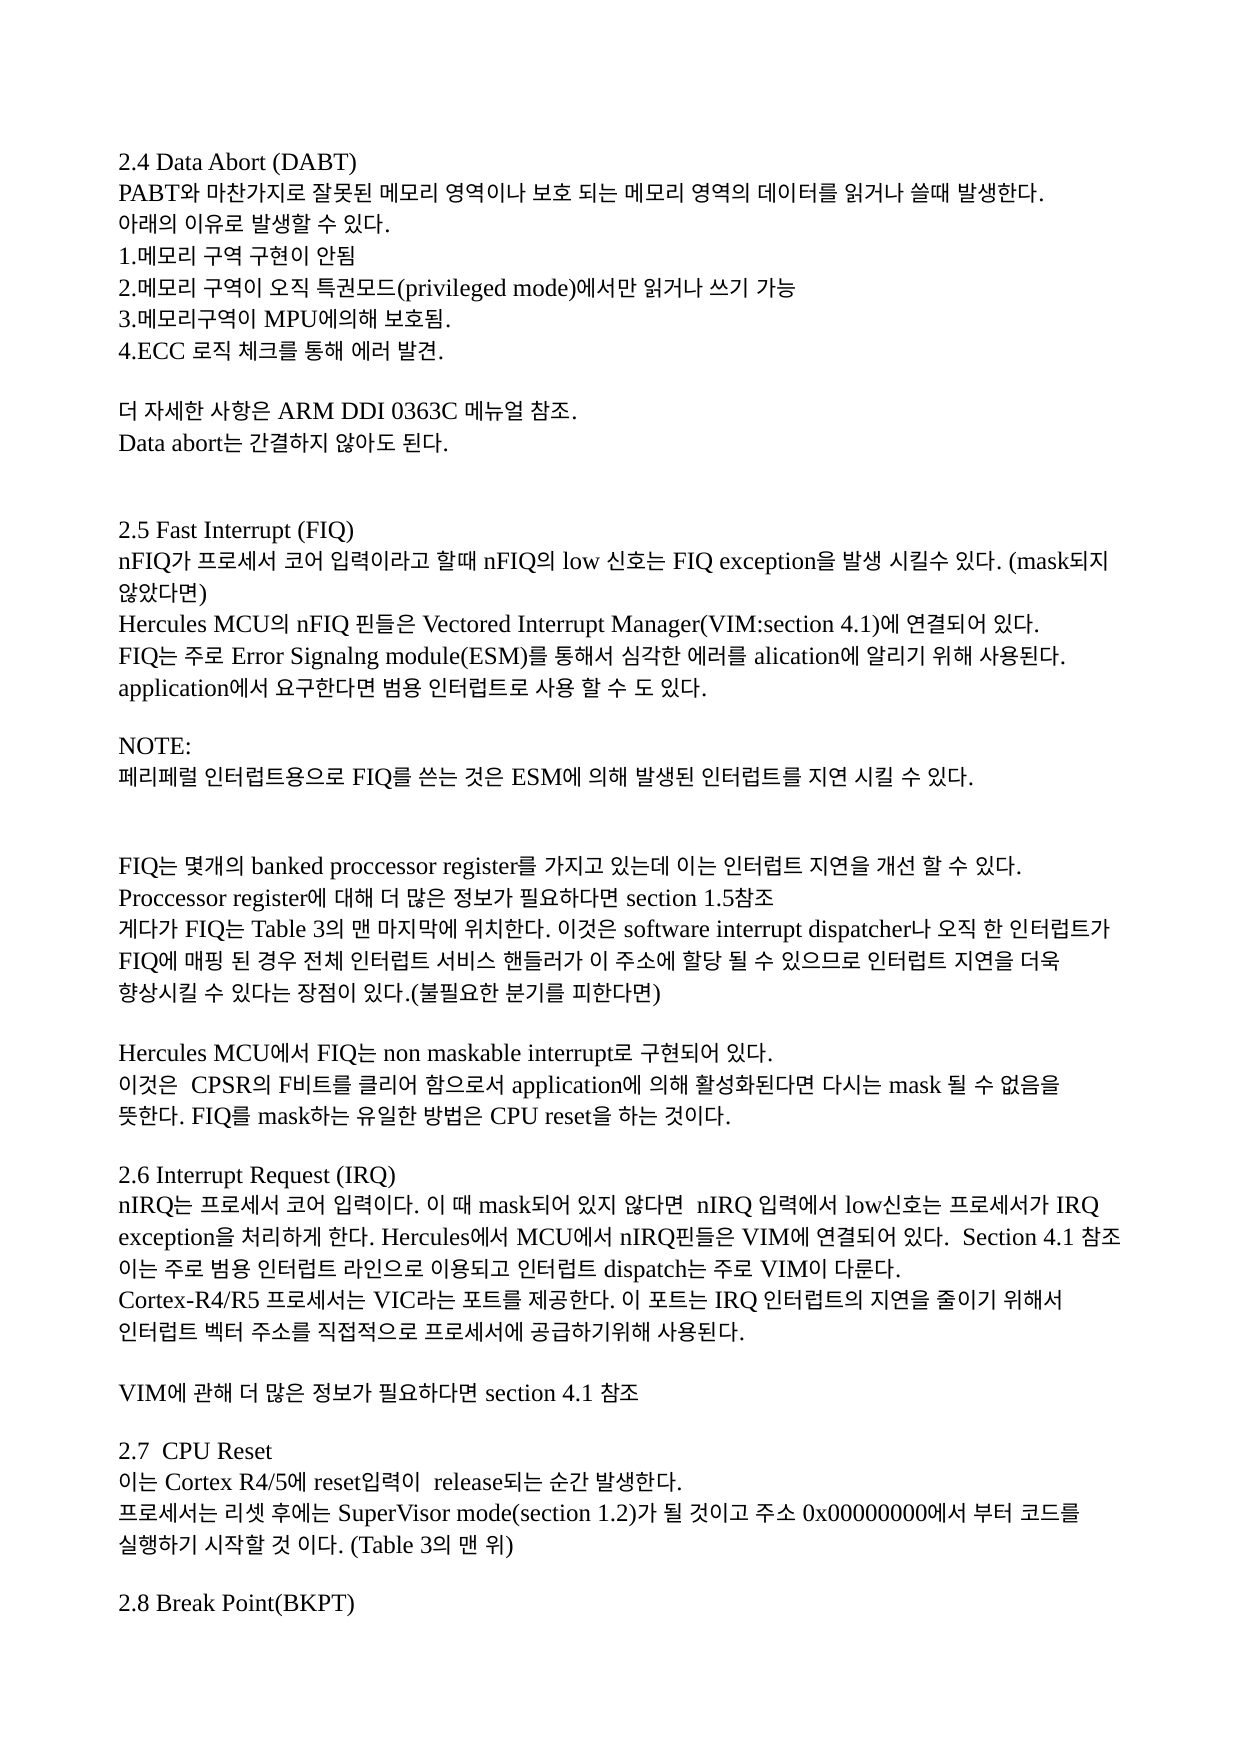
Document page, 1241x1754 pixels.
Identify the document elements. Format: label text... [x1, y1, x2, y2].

text 이는 Cortex R4/5에 reset입력이 release되는 순간 발생한다. [118, 1465, 1122, 1496]
text Cortex-R4/R5 프로세서는 VIC라는 포트를 제공한다. 이 포트는 IRQ 인터럽트의 지연을 줄이기 위해서 인터럽트 벡터 주소를 직접적으로 프로세서에 공급하기위해 사용된다. [118, 1283, 1122, 1347]
text FIQ는 주로 Error Signalng module(ESM)를 통해서 심각한 에러를 alication에 알리기 위해 사용된다. [118, 639, 1122, 671]
text Data abort는 간결하지 않아도 된다. [118, 426, 1122, 458]
text 게다가 FIQ는 Table 3의 맨 마지막에 위치한다. 이것은 software interrupt dispatcher나 오직 한 인터럽트가 FIQ에 매핑 된 경우 전체 인터럽트 서비스 핸들러가 이 주소에 할당 될 수 있으므로 인터럽트 지연을 더욱 향상시킬 수 있다는 장점이 있다.(불필요한 분기를 피한다면) [118, 912, 1122, 1007]
text 페리페럴 인터럽트용으로 FIQ를 쓴는 것은 ESM에 의해 발생된 인터럽트를 지연 시킬 수 있다. [118, 760, 1122, 791]
text NOTE: [118, 731, 1122, 760]
text Proccessor register에 대해 더 많은 정보가 필요하다면 section 1.5참조 [118, 881, 1122, 912]
text 이는 주로 범용 인터럽트 라인으로 이용되고 인터럽트 dispatch는 주로 VIM이 다룬다. [118, 1252, 1122, 1283]
text FIQ는 몇개의 banked proccessor register를 가지고 있는데 이는 인터럽트 지연을 개선 할 수 있다. [118, 849, 1122, 881]
text 2.7 CPU Reset [118, 1436, 1122, 1465]
text PABT와 마찬가지로 잘못된 메모리 영역이나 보호 되는 메모리 영역의 데이터를 읽거나 쓸때 발생한다. [118, 176, 1122, 207]
text 2.8 Break Point(BKPT) [118, 1588, 1122, 1617]
text nIRQ는 프로세서 코어 입력이다. 이 때 mask되어 있지 않다면 nIRQ 입력에서 low신호는 프로세서가 IRQ exception을 처리하게 한다. Hercules에서 MCU에서 nIRQ핀들은 VIM에 연결되어 있다. Section 4.1 참조 [118, 1188, 1122, 1252]
text 아래의 이유로 발생할 수 있다. [118, 207, 1122, 239]
text 2.6 Interrupt Request (IRQ) [118, 1160, 1122, 1188]
text 2.메모리 구역이 오직 특권모드(privileged mode)에서만 읽거나 쓰기 가능 [118, 271, 1122, 302]
text Hercules MCU의 nFIQ 핀들은 Vectored Interrupt Manager(VIM:section 4.1)에 연결되어 있다. [118, 607, 1122, 639]
text 1.메모리 구역 구현이 안됨 [118, 239, 1122, 271]
text 프로세서는 리셋 후에는 SuperVisor mode(section 1.2)가 될 것이고 주소 0x00000000에서 부터 코드를 실행하기 시작할 것 이다. (Table 3의 맨 위) [118, 1496, 1122, 1560]
text 더 자세한 사항은 ARM DDI 0363C 메뉴얼 참조. [118, 394, 1122, 426]
text VIM에 관해 더 많은 정보가 필요하다면 section 4.1 참조 [118, 1376, 1122, 1407]
text 이것은 CPSR의 F비트를 클리어 함으로서 application에 의해 활성화된다면 다시는 mask 될 수 없음을 뜻한다. FIQ를 mask하는 유일한 방법은 CPU reset을 하는 것이다. [118, 1068, 1122, 1131]
text 2.4 Data Abort (DABT) [118, 147, 1122, 176]
text nFIQ가 프로세서 코어 입력이라고 할때 nFIQ의 low 신호는 FIQ exception을 발생 시킬수 있다. (mask되지 않았다면) [118, 544, 1122, 607]
text application에서 요구한다면 범용 인터럽트로 사용 할 수 도 있다. [118, 671, 1122, 702]
text Hercules MCU에서 FIQ는 non maskable interrupt로 구현되어 있다. [118, 1036, 1122, 1068]
text 2.5 Fast Interrupt (FIQ) [118, 515, 1122, 544]
text 3.메모리구역이 MPU에의해 보호됨. [118, 302, 1122, 334]
text 4.ECC 로직 체크를 통해 에러 발견. [118, 334, 1122, 366]
